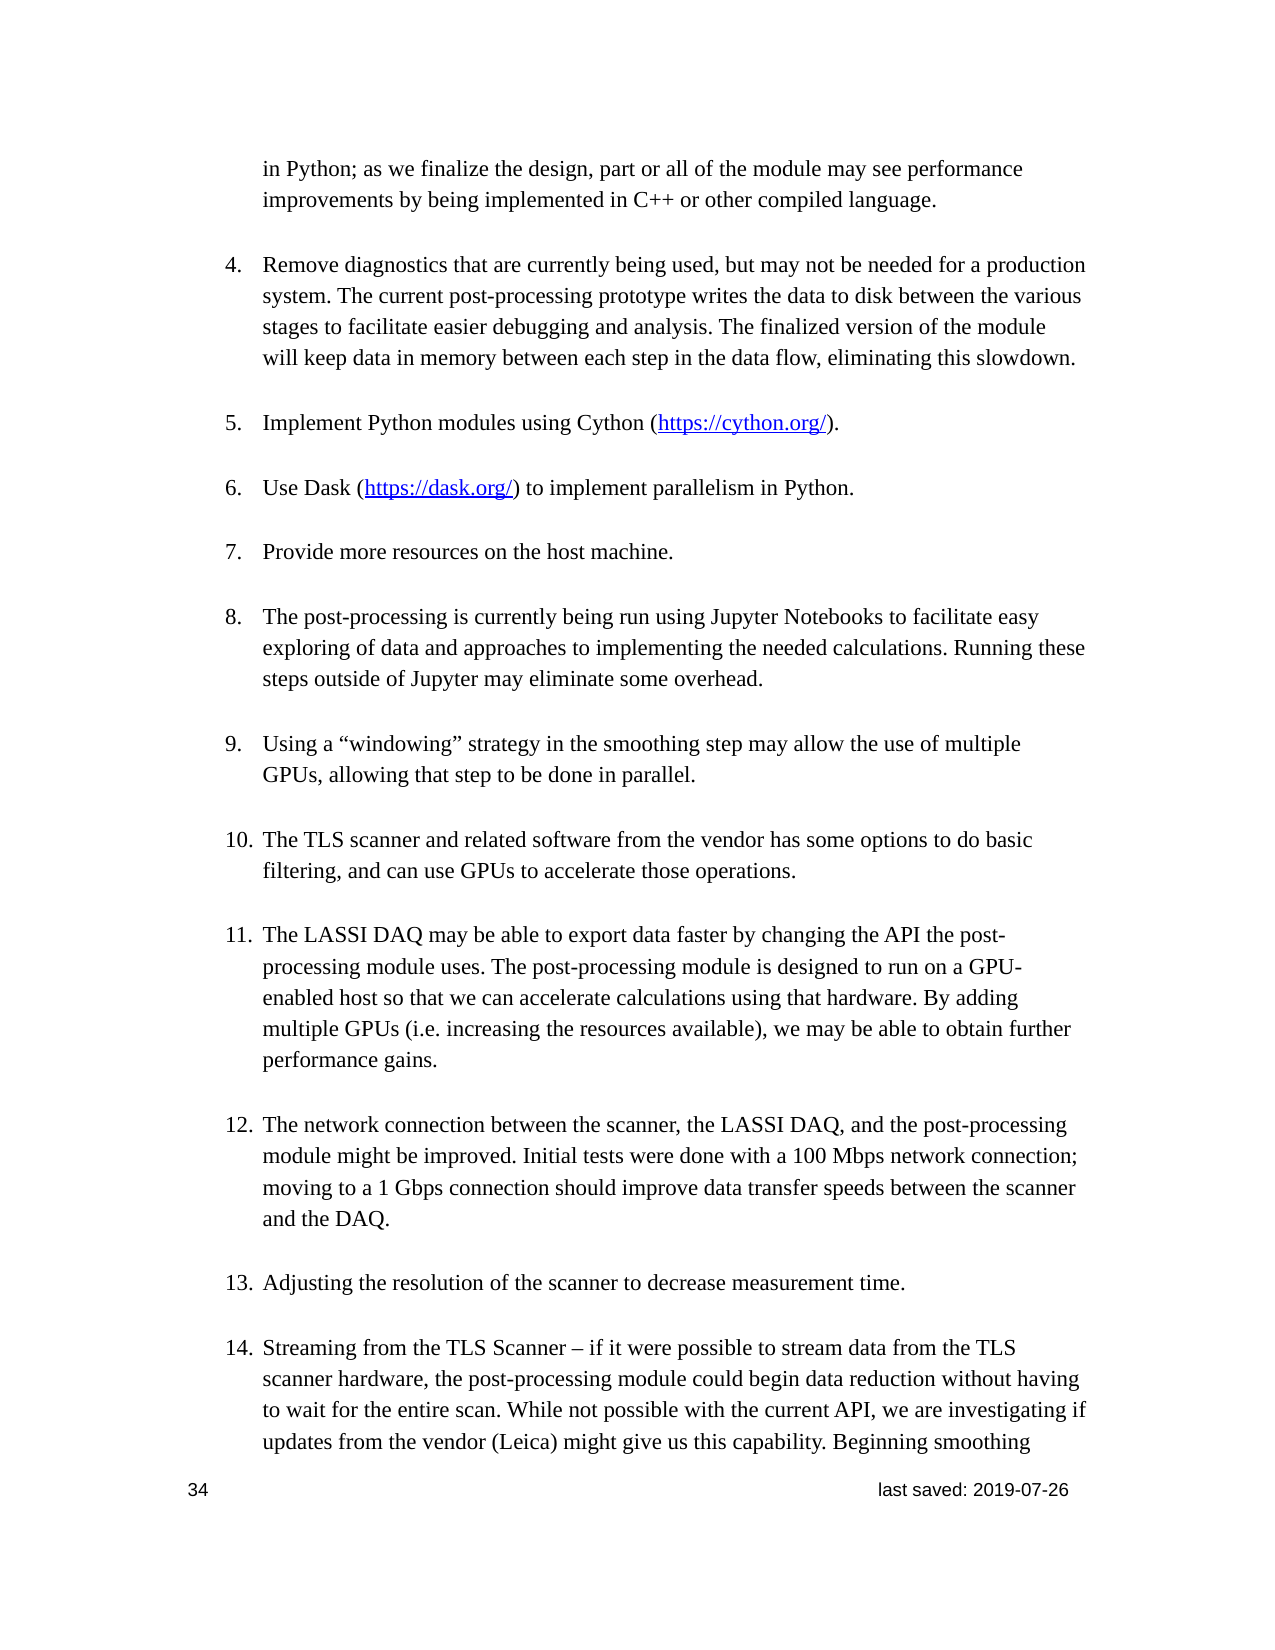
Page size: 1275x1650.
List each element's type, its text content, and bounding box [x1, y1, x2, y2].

list The network connection between the scanner, the LASSI DAQ, and the post-processing module might be improved. Initial tests were done with a 100 Mbps network connection; moving to a 1 Gbps connection should improve data transfer speeds between the scanner and the DAQ. [225, 1106, 1087, 1231]
list The post-processing is currently being run using Jupyter Notebooks to facilitate easy exploring of data and approaches to implementing the needed calculations. Running these steps outside of Jupyter may eliminate some overhead. [225, 598, 1087, 692]
list The LASSI DAQ may be able to export data faster by changing the API the post-processing module uses. The post-processing module is designed to run on a GPU-enabled host so that we can accelerate calculations using that hardware. By adding multiple GPUs (i.e. increasing the resources available), we may be able to obtain further performance gains. [225, 917, 1087, 1073]
list Adjusting the resolution of the scanner to decrease measurement time. [225, 1264, 1087, 1296]
list The TLS scanner and related software from the vendor has some options to do basic filtering, and can use GPUs to accelerate those operations. [225, 821, 1087, 883]
list Using a “windowing” strategy in the smoothing step may allow the use of multiple GPUs, allowing that step to be done in parallel. [225, 725, 1087, 787]
list Streaming from the TLS Scanner – if it were possible to stream data from the TLS scanner hardware, the post-processing module could begin data reduction without having to wait for the entire scan. While not possible with the current API, we are investigating if updates from the vendor (Leica) might give us this capability. Beginning smoothing [225, 1329, 1087, 1454]
list Remove diagnostics that are currently being used, but may not be needed for a production system. The current post-processing prototype writes the data to disk between the various stages to facilitate easier debugging and analysis. The finalized version of the module will keep data in memory between each step in the data flow, eliminating this slowdown. [225, 246, 1087, 371]
list Provide more resources on the host machine. [225, 533, 1087, 564]
list in Python; as we finalize the design, part or all of the module may see performance improvements by being implemented in C++ or other compiled language. [225, 150, 1087, 212]
list Implement Python modules using Cython (https://cython.org/). [225, 404, 1087, 435]
list Use Dask (https://dask.org/) to implement parallelism in Python. [225, 469, 1087, 500]
